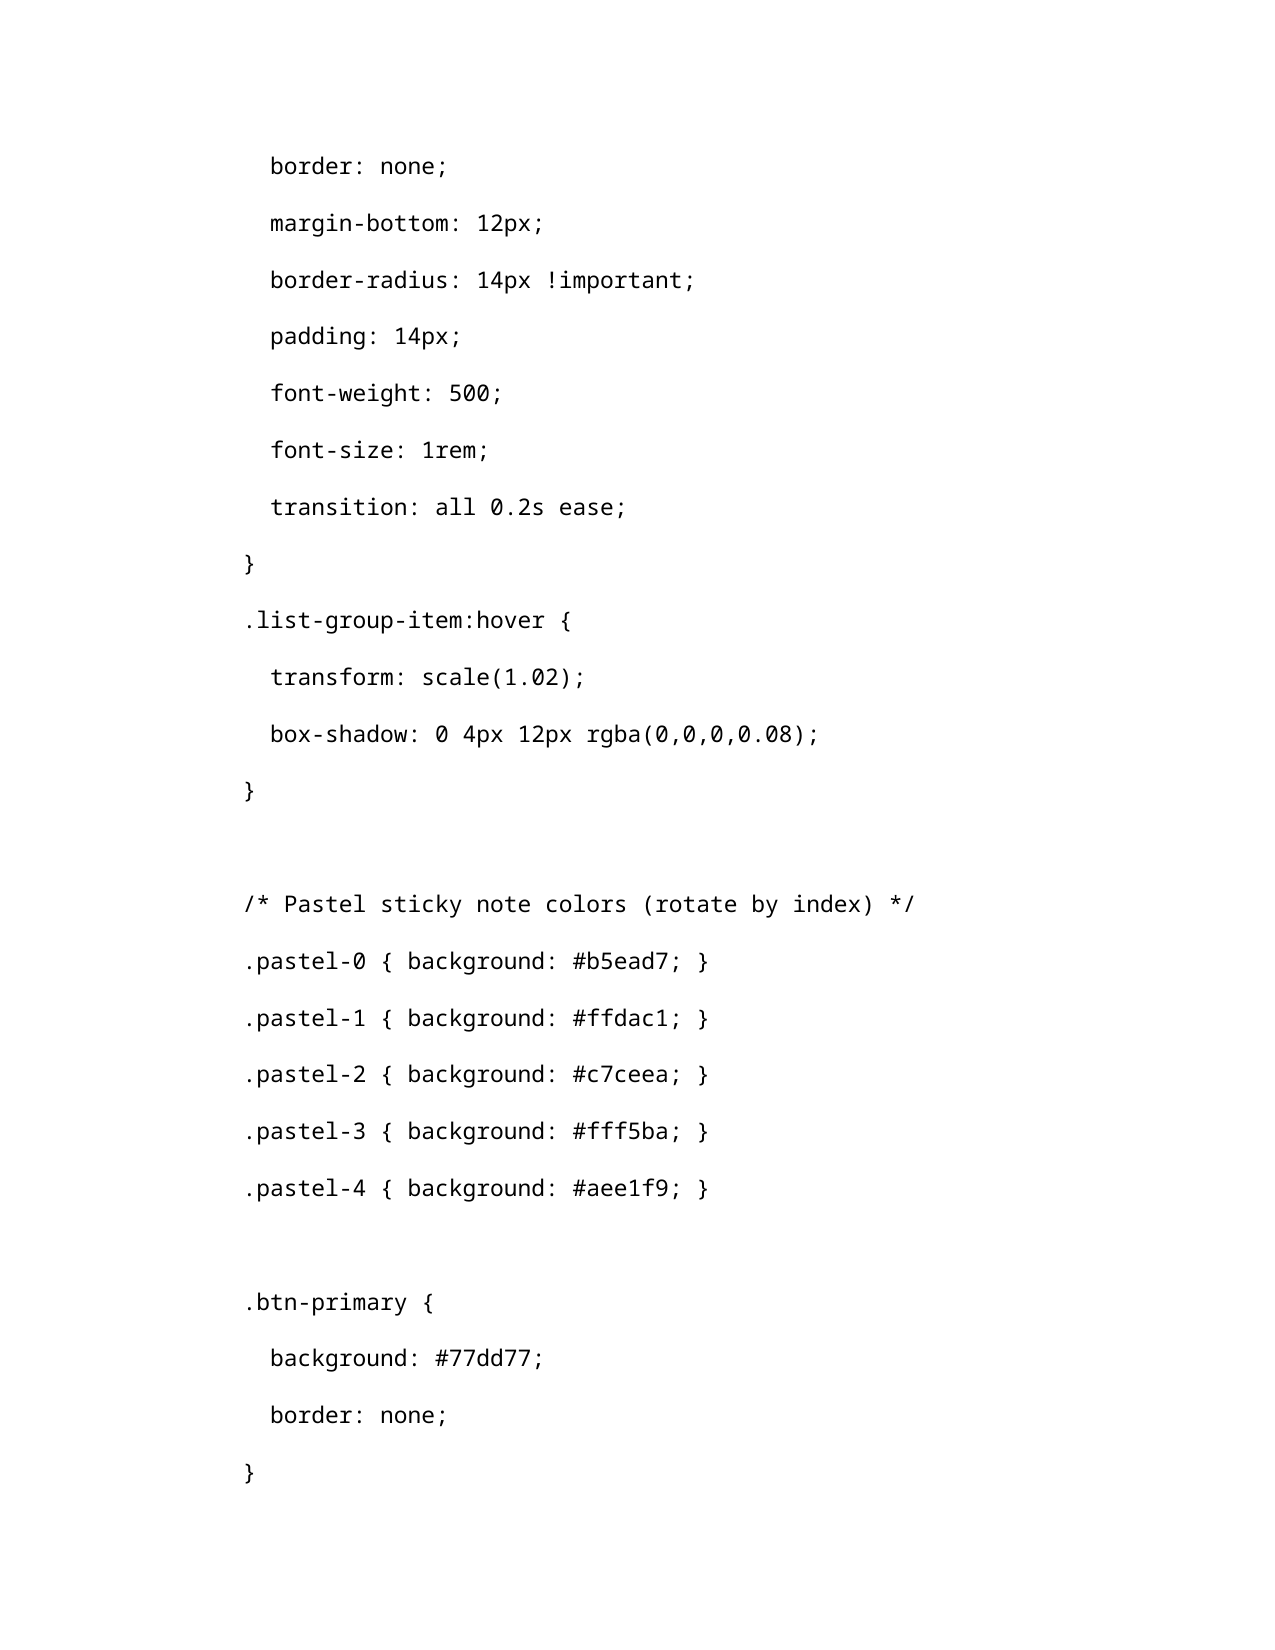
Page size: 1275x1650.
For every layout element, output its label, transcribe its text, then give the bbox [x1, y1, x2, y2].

text transition: all 0.2s ease; [187, 491, 1087, 522]
text transform: scale(1.02); [187, 661, 1087, 692]
text font-size: 1rem; [187, 434, 1087, 465]
text font-weight: 500; [187, 377, 1087, 408]
text /* Pastel sticky note colors (rotate by index) */ [187, 888, 1087, 919]
text .pastel-2 { background: #c7ceea; } [187, 1058, 1087, 1089]
text .pastel-0 { background: #b5ead7; } [187, 945, 1087, 976]
text } [187, 774, 1087, 806]
text box-shadow: 0 4px 12px rgba(0,0,0,0.08); [187, 718, 1087, 749]
text .pastel-1 { background: #ffdac1; } [187, 1002, 1087, 1033]
text padding: 14px; [187, 320, 1087, 352]
text } [187, 1456, 1087, 1487]
text } [187, 547, 1087, 579]
text margin-bottom: 12px; [187, 207, 1087, 238]
text .pastel-3 { background: #fff5ba; } [187, 1115, 1087, 1146]
text .list-group-item:hover { [187, 604, 1087, 635]
text border: none; [187, 1399, 1087, 1430]
text border-radius: 14px !important; [187, 263, 1087, 295]
text border: none; [187, 150, 1087, 181]
text .btn-primary { [187, 1285, 1087, 1317]
text .pastel-4 { background: #aee1f9; } [187, 1172, 1087, 1203]
text background: #77dd77; [187, 1342, 1087, 1373]
